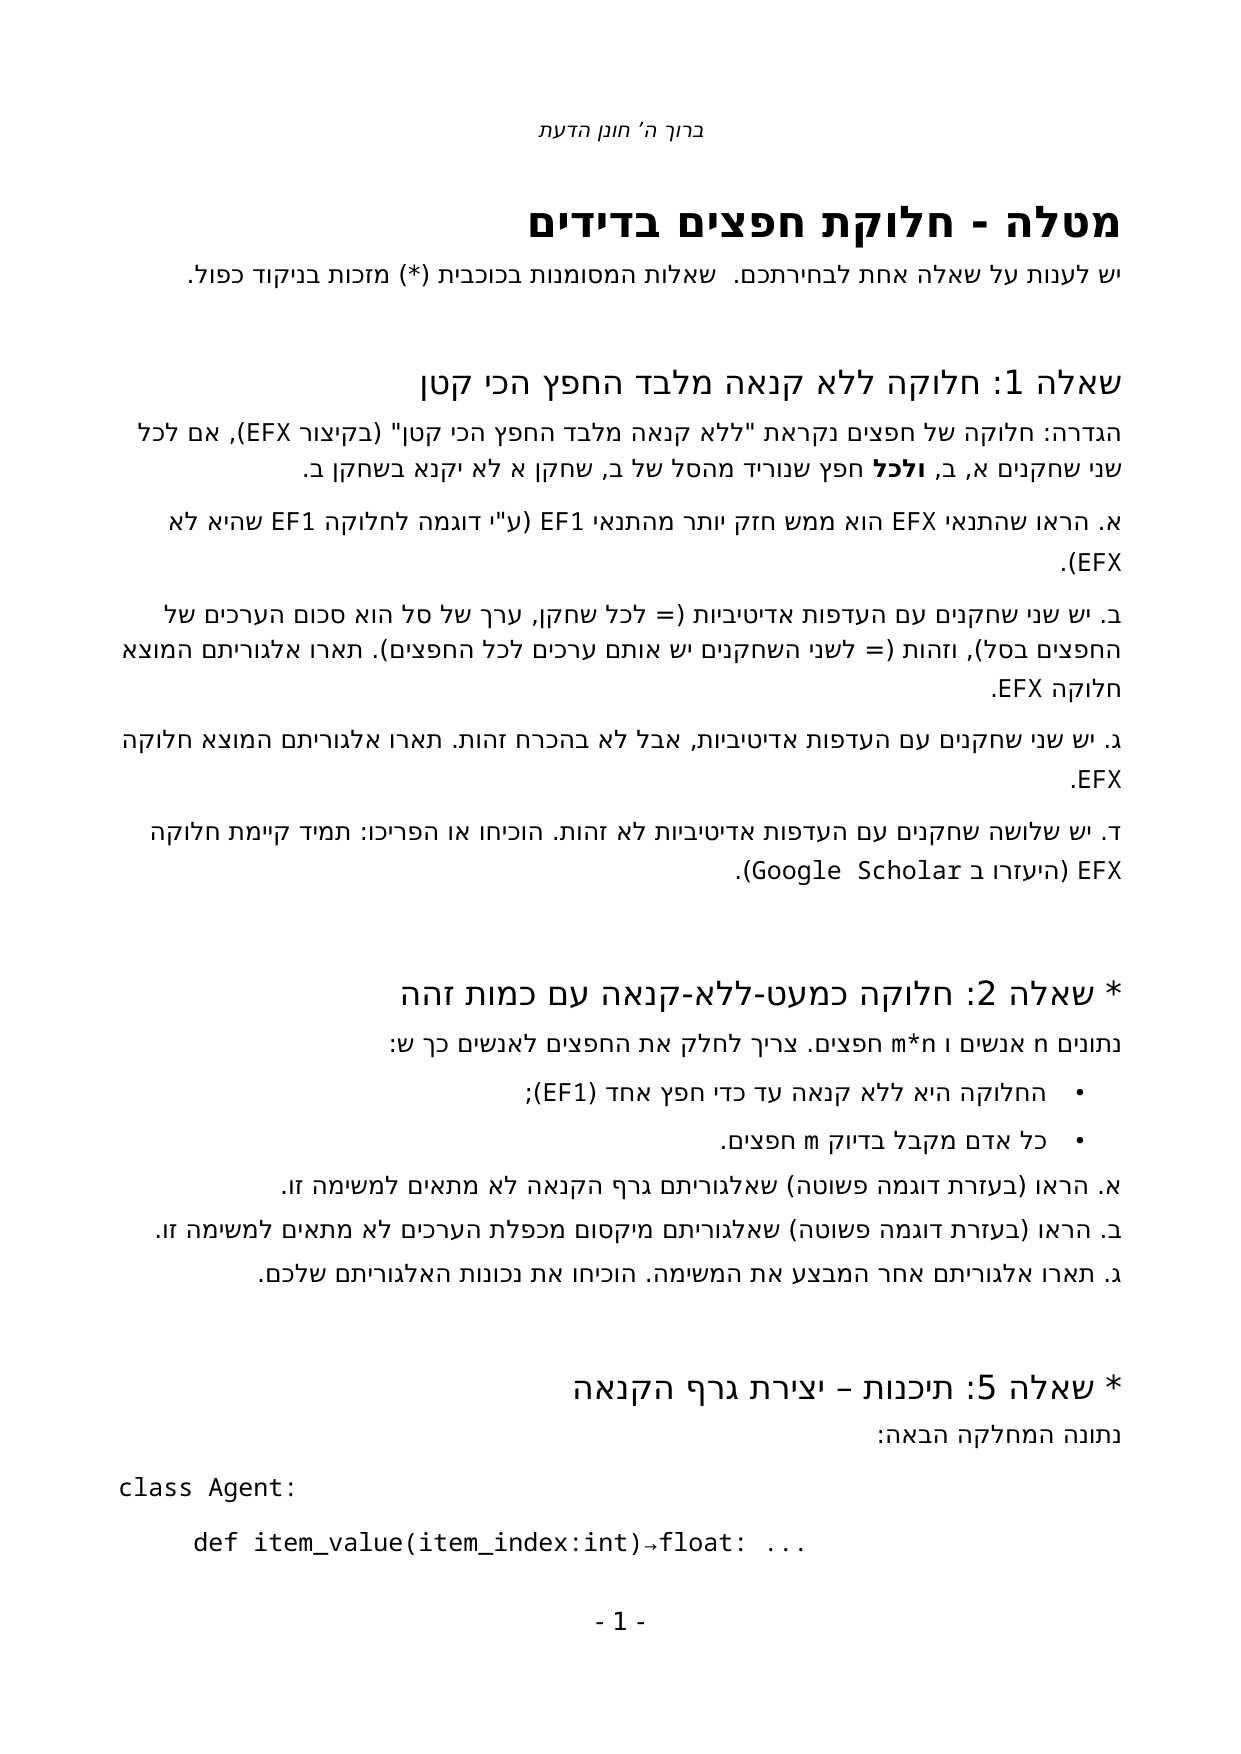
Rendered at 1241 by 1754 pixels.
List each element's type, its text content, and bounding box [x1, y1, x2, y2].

text א. הראו (בעזרת דוגמה פשוטה) שאלגוריתם גרף הקנאה לא מתאים למשימה זו. [118, 1171, 1122, 1201]
text נתונים n אנשים ו m*n חפצים. צריך לחלק את החפצים לאנשים כך ש: [118, 1026, 1122, 1059]
list החלוקה היא ללא קנאה עד כדי חפץ אחד (EF1); [118, 1074, 1084, 1108]
text def item_value(item_index:int)→float: ... [118, 1525, 1122, 1559]
text ג. תארו אלגוריתם אחר המבצע את המשימה. הוכיחו את נכונות האלגוריתם שלכם. [118, 1259, 1122, 1288]
text ב. יש שני שחקנים עם העדפות אדיטיביות (= לכל שחקן, ערך של סל הוא סכום הערכים של החפצים בסל), וזהות (= לשני השחקנים יש אותם ערכים לכל החפצים). תארו אלגוריתם המוצא חלוקה EFX. [118, 600, 1122, 704]
text הגדרה: חלוקה של חפצים נקראת "ללא קנאה מלבד החפץ הכי קטן" (בקיצור EFX), אם לכל שני שחקנים א, ב, ולכל חפץ שנוריד מהסל של ב, שחקן א לא יקנא בשחקן ב. [118, 414, 1122, 483]
text א. הראו שהתנאי EFX הוא ממש חזק יותר מהתנאי EF1 (ע"י דוגמה לחלוקה EF1 שהיא לא EFX). [118, 504, 1122, 579]
text יש לענות על שאלה אחת לבחירתכם. שאלות המסומנות בכוכבית (*) מזכות בניקוד כפול. [118, 260, 1122, 289]
subtitle * שאלה 5: תיכנות – יצירת גרף הקנאה [118, 1368, 1122, 1407]
subtitle מטלה - חלוקת חפצים בדידים [118, 197, 1122, 248]
text ג. יש שני שחקנים עם העדפות אדיטיביות, אבל לא בהכרח זהות. תארו אלגוריתם המוצא חלוקה EFX. [118, 726, 1122, 796]
list כל אדם מקבל בדיוק m חפצים. [118, 1123, 1084, 1157]
text נתונה המחלקה הבאה: [118, 1420, 1122, 1449]
text ב. הראו (בעזרת דוגמה פשוטה) שאלגוריתם מיקסום מכפלת הערכים לא מתאים למשימה זו. [118, 1215, 1122, 1244]
subtitle שאלה 1: חלוקה ללא קנאה מלבד החפץ הכי קטן [118, 363, 1122, 402]
text ד. יש שלושה שחקנים עם העדפות אדיטיביות לא זהות. הוכיחו או הפריכו: תמיד קיימת חלוקה EFX (היעזרו ב Google Scholar). [118, 817, 1122, 887]
subtitle * שאלה 2: חלוקה כמעט-ללא-קנאה עם כמות זהה [118, 974, 1122, 1013]
text class Agent: [118, 1469, 1122, 1503]
